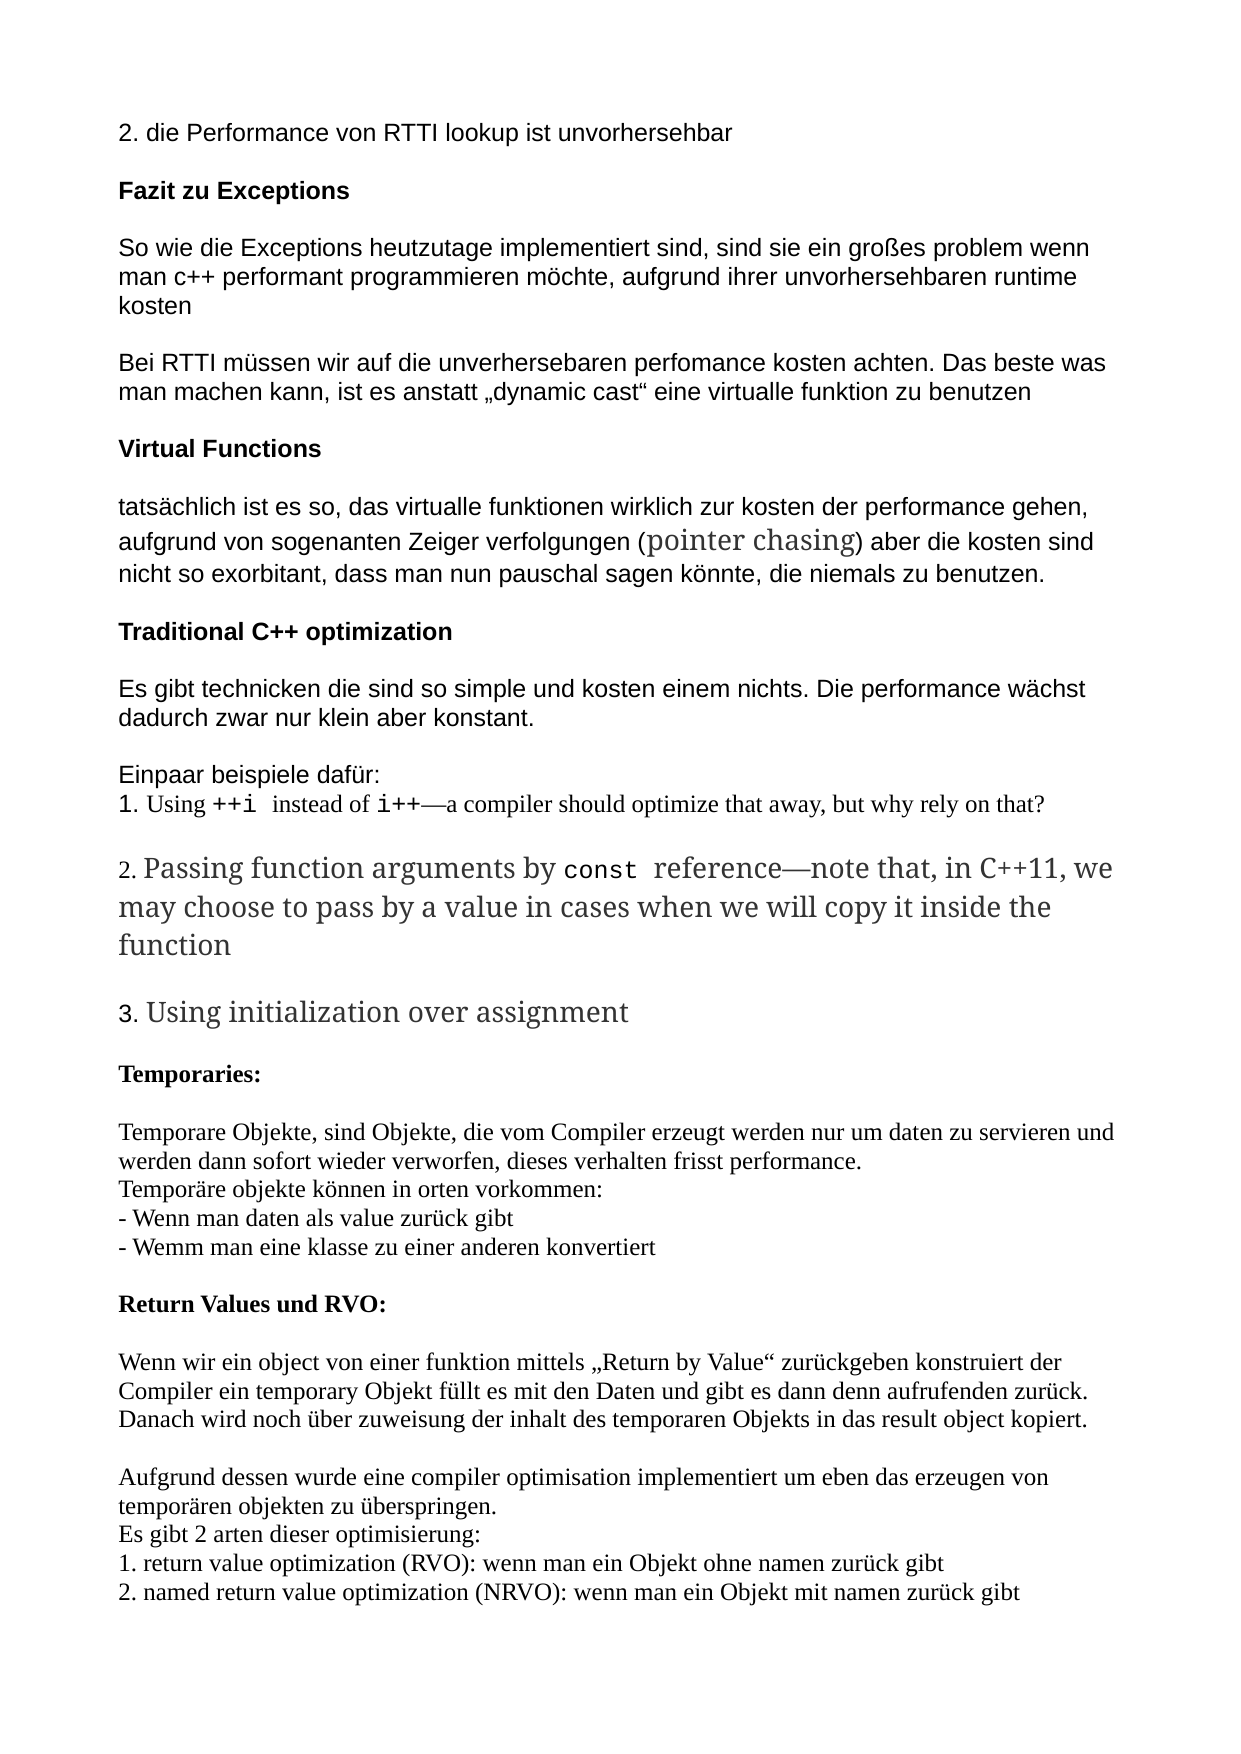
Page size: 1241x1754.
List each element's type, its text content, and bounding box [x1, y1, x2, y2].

text Virtual Functions [118, 434, 1122, 463]
text Temporare Objekte, sind Objekte, die vom Compiler erzeugt werden nur um daten zu servieren und werden dann sofort wieder verworfen, dieses verhalten frisst performance. [118, 1117, 1122, 1174]
text Return Values und RVO: [118, 1289, 1122, 1318]
text 1. return value optimization (RVO): wenn man ein Objekt ohne namen zurück gibt [118, 1548, 1122, 1577]
text Bei RTTI müssen wir auf die unverhersebaren perfomance kosten achten. Das beste was man machen kann, ist es anstatt „dynamic cast“ eine virtualle funktion zu benutzen [118, 348, 1122, 406]
text - Wemm man eine klasse zu einer anderen konvertiert [118, 1232, 1122, 1261]
text Temporäre objekte können in orten vorkommen: - Wenn man daten als value zurück gibt [118, 1174, 1122, 1232]
text 1. Using ++i instead of i++—a compiler should optimize that away, but why rely on that? [118, 789, 1122, 820]
text 3. Using initialization over assignment [118, 992, 1122, 1031]
text 2. Passing function arguments by const reference—note that, in C++11, we may choose to pass by a value in cases when we will copy it inside the function [118, 849, 1122, 964]
text Wenn wir ein object von einer funktion mittels „Return by Value“ zurückgeben konstruiert der Compiler ein temporary Objekt füllt es mit den Daten und gibt es dann denn aufrufenden zurück. Danach wird noch über zuweisung der inhalt des temporaren Objekts in das result object kopiert. [118, 1347, 1122, 1433]
text Temporaries: [118, 1059, 1122, 1088]
text So wie die Exceptions heutzutage implementiert sind, sind sie ein großes problem wenn man c++ performant programmieren möchte, aufgrund ihrer unvorhersehbaren runtime kosten [118, 233, 1122, 319]
text Es gibt technicken die sind so simple und kosten einem nichts. Die performance wächst dadurch zwar nur klein aber konstant. [118, 674, 1122, 731]
text Aufgrund dessen wurde eine compiler optimisation implementiert um eben das erzeugen von temporären objekten zu überspringen. [118, 1462, 1122, 1519]
text Einpaar beispiele dafür: [118, 760, 1122, 789]
text 2. named return value optimization (NRVO): wenn man ein Objekt mit namen zurück gibt [118, 1577, 1122, 1606]
text tatsächlich ist es so, das virtualle funktionen wirklich zur kosten der performance gehen, aufgrund von sogenanten Zeiger verfolgungen (pointer chasing) aber die kosten sind nicht so exorbitant, dass man nun pauschal sagen könnte, die niemals zu benutzen. [118, 492, 1122, 588]
text Es gibt 2 arten dieser optimisierung: [118, 1519, 1122, 1548]
text Traditional C++ optimization [118, 616, 1122, 645]
text Fazit zu Exceptions [118, 176, 1122, 204]
text 2. die Performance von RTTI lookup ist unvorhersehbar [118, 118, 1122, 147]
